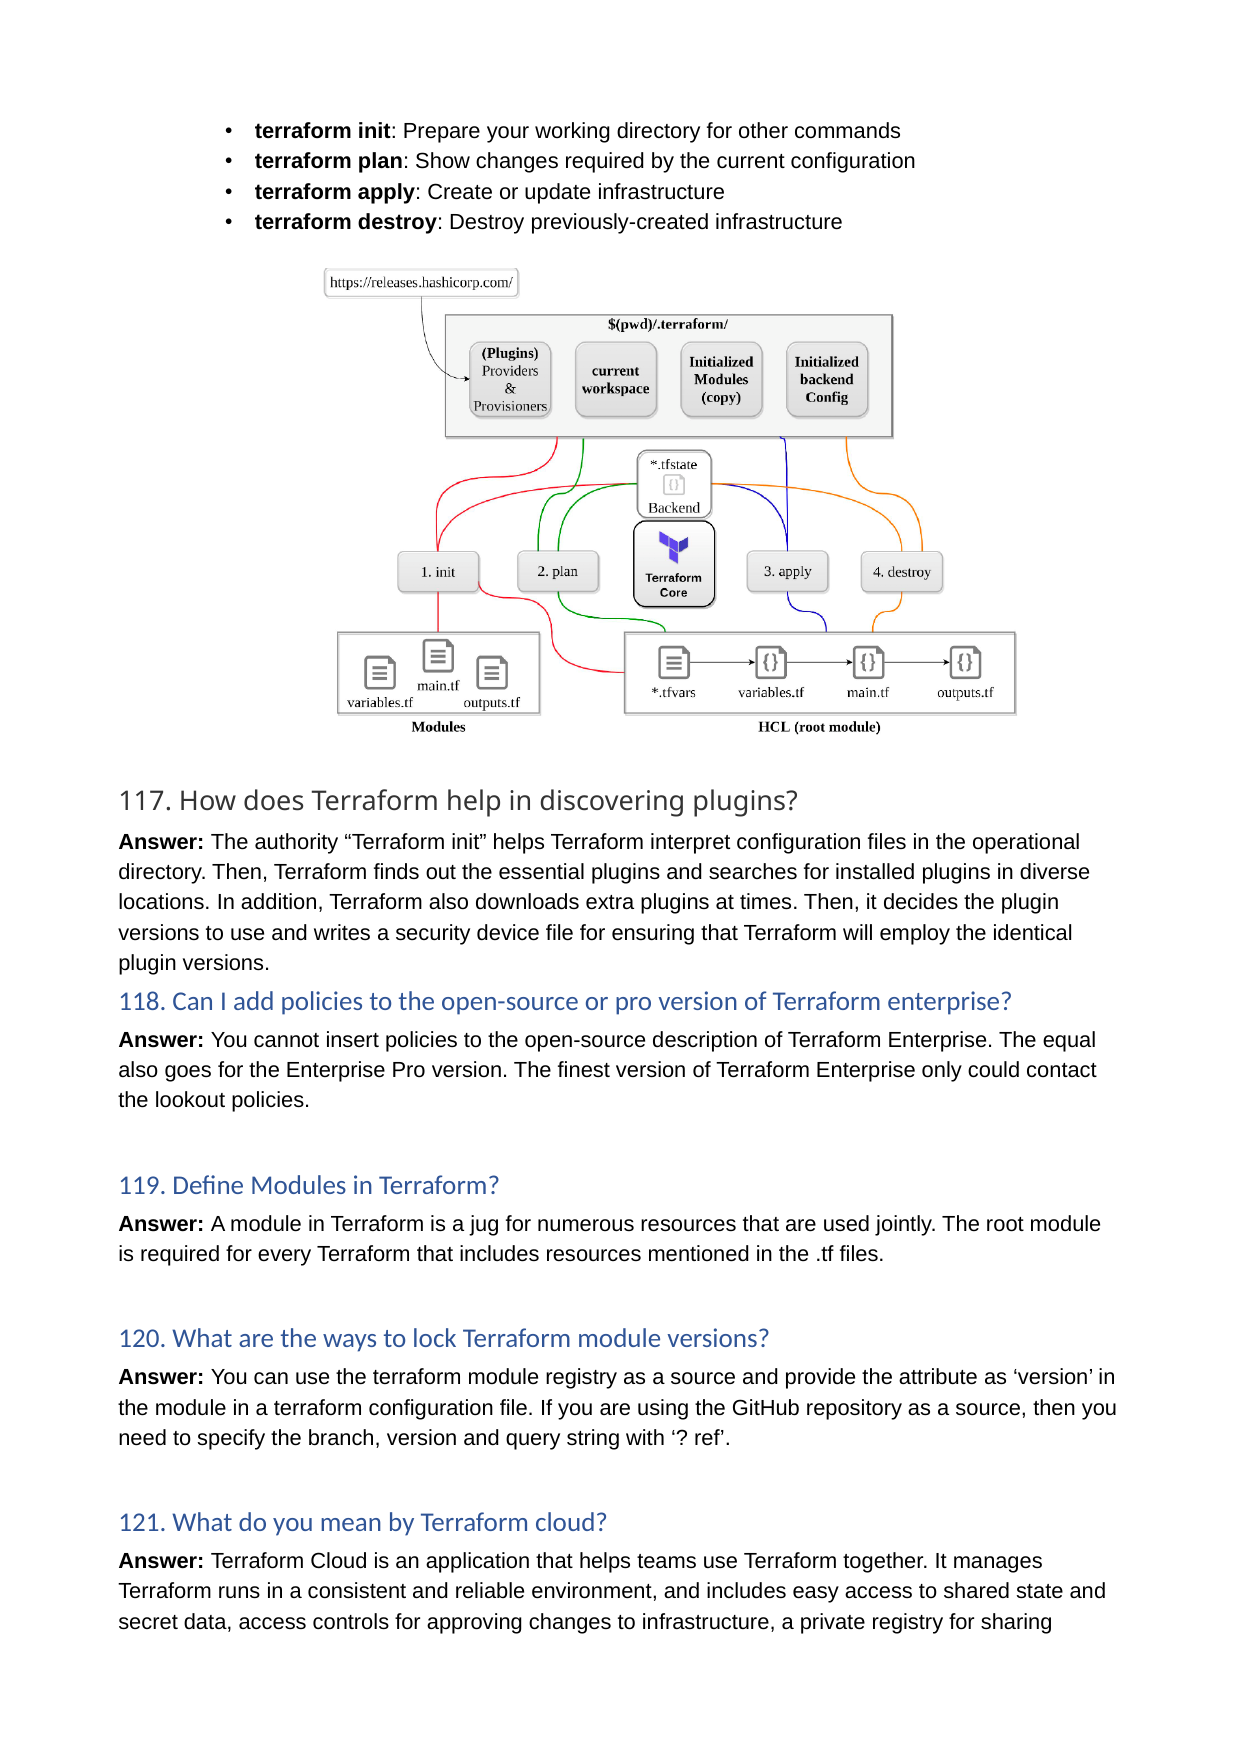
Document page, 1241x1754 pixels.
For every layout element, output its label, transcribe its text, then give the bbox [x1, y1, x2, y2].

subtitle 118. Can I add policies to the open-source or pro version of Terraform enterprise? [118, 984, 1122, 1017]
text Answer: You can use the terraform module registry as a source and provide the attribute as ‘version’ in the module in a terraform configuration file. If you are using the GitHub repository as a source, then you need to specify the branch, version and query string with ‘? ref’. [118, 1364, 1122, 1450]
text Answer: Terraform Cloud is an application that helps teams use Terraform together. It manages Terraform runs in a consistent and reliable environment, and includes easy access to shared state and secret data, access controls for approving changes to infrastructure, a private registry for sharing [118, 1548, 1122, 1634]
text Answer: A module in Terraform is a jug for numerous resources that are used jointly. The root module is required for every Terraform that includes resources mentioned in the .tf files. [118, 1210, 1122, 1266]
subtitle 119. Define Modules in Terraform? [118, 1168, 1122, 1201]
list terraform apply: Create or update infrastructure [225, 178, 1122, 204]
list terraform destroy: Destroy previously-created infrastructure [225, 209, 1122, 234]
picture [180, 268, 1156, 737]
subtitle 121. What do you mean by Terraform cloud? [118, 1506, 1122, 1539]
list terraform plan: Show changes required by the current configuration [225, 148, 1122, 173]
text Answer: The authority “Terraform init” helps Terraform interpret configuration files in the operational directory. Then, Terraform finds out the essential plugins and searches for installed plugins in diverse locations. In addition, Terraform also downloads extra plugins at times. Then, it decides the plugin versions to use and writes a security device file for ensuring that Terraform will employ the identical plugin versions. [118, 829, 1122, 975]
subtitle 120. What are the ways to lock Terraform module versions? [118, 1322, 1122, 1355]
text Answer: You cannot insert policies to the open-source description of Terraform Enterprise. The equal also goes for the Enterprise Pro version. The finest version of Terraform Enterprise only could contact the lookout policies. [118, 1026, 1122, 1112]
list terraform init: Prepare your working directory for other commands [225, 118, 1122, 143]
subtitle 117. How does Terraform help in discovering plugins? [118, 781, 1122, 818]
